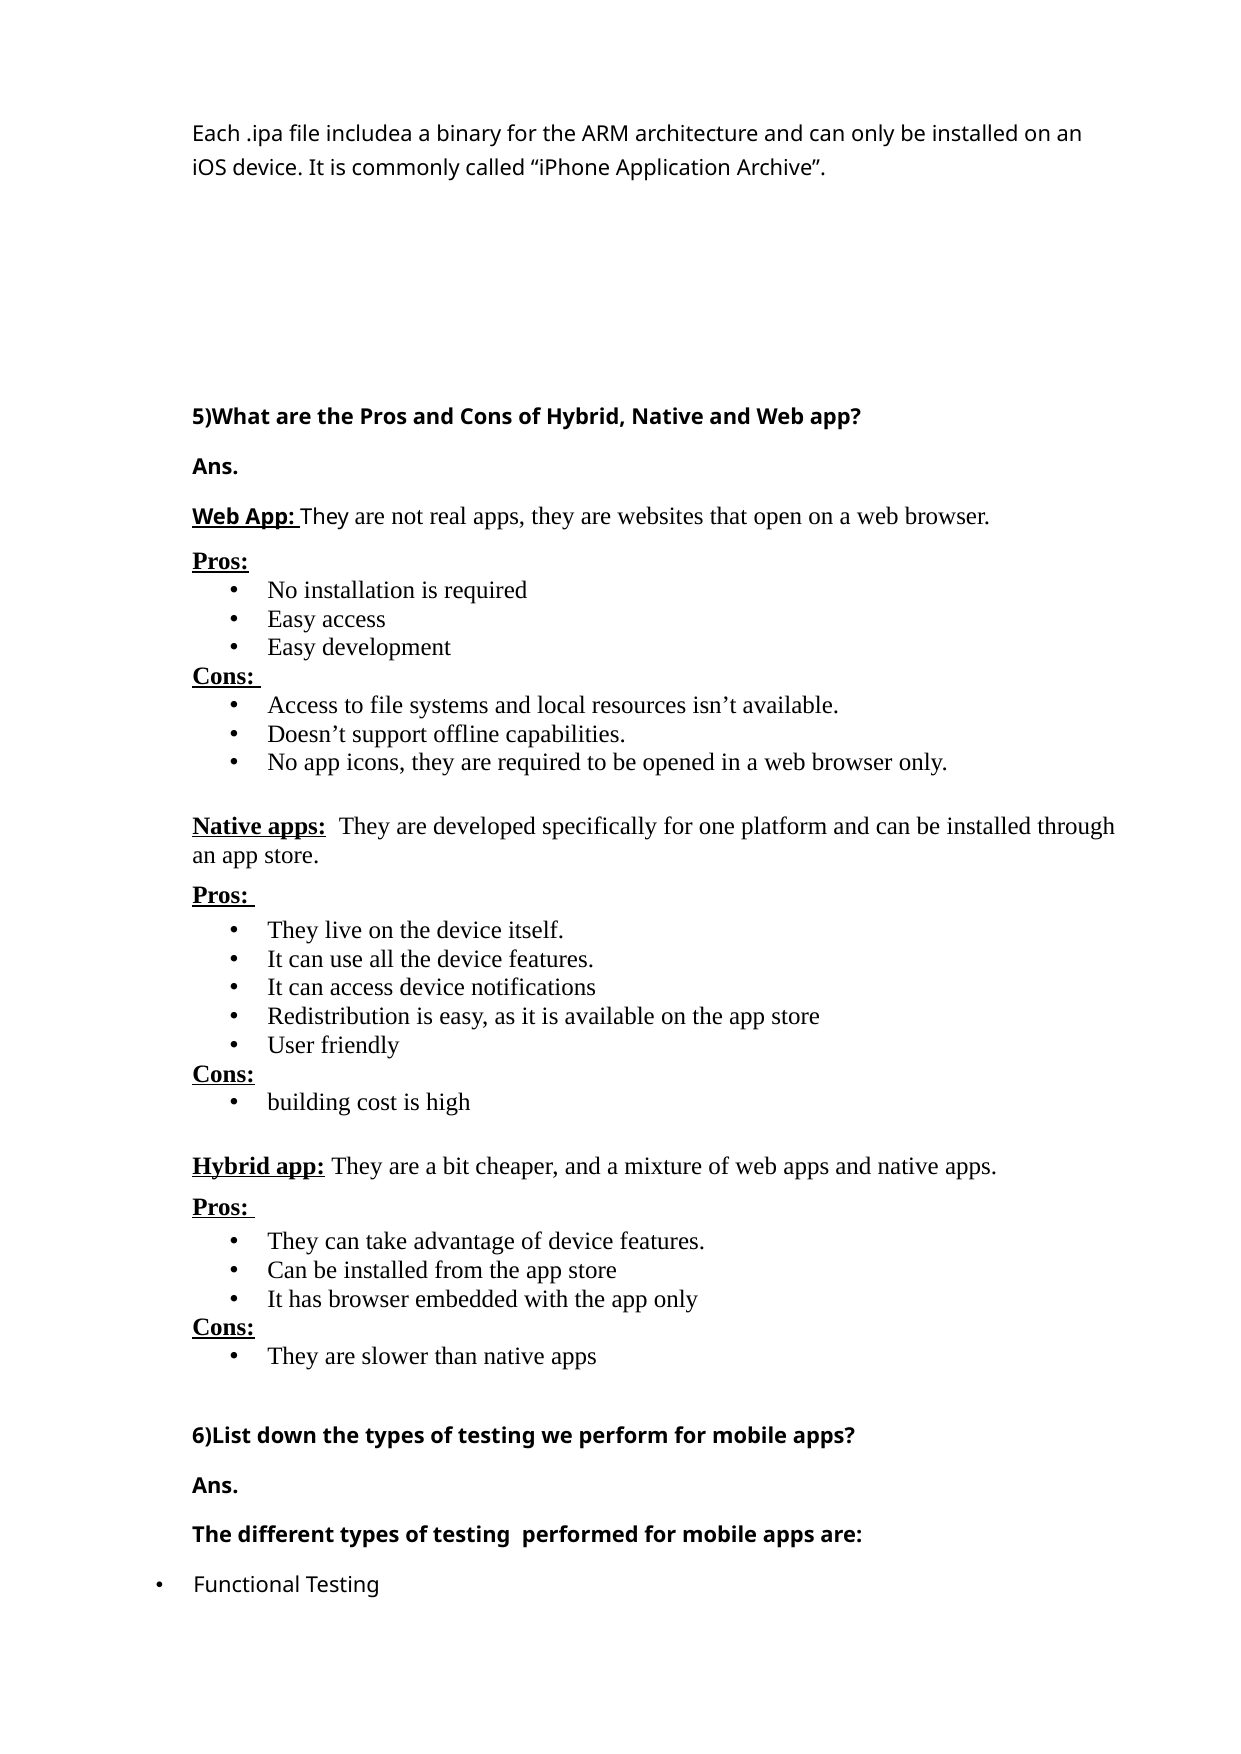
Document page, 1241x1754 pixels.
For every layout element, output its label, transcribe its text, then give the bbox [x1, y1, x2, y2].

list What are the Pros and Cons of Hybrid, Native and Web app? [118, 401, 1122, 431]
list Doesn’t support offline capabilities. [229, 719, 1122, 747]
list Ans. [118, 1469, 1122, 1499]
list List down the types of testing we perform for mobile apps? [118, 1420, 1122, 1449]
list Each .ipa file includea a binary for the ARM architecture and can only be installed on an iOS device. It is commonly called “iPhone Application Archive”. [118, 118, 1122, 182]
list Can be installed from the app store [229, 1255, 1122, 1284]
list Functional Testing [156, 1569, 1122, 1599]
list They live on the device itself. [229, 915, 1122, 944]
list Redistribution is easy, as it is available on the app store [229, 1001, 1122, 1030]
text Web App: They are not real apps, they are websites that open on a web browser. [118, 501, 1122, 531]
list No app icons, they are required to be opened in a web browser only. [229, 747, 1122, 776]
list It can access device notifications [229, 972, 1122, 1001]
list Easy development [229, 632, 1122, 661]
list They can take advantage of device features. [229, 1226, 1122, 1255]
text Ans. [118, 451, 1122, 481]
text Pros: [118, 880, 1122, 909]
text Native apps: They are developed specifically for one platform and can be installed through an app store. [118, 811, 1122, 868]
list No installation is required [229, 575, 1122, 604]
list User friendly [229, 1030, 1122, 1059]
list Access to file systems and local resources isn’t available. [229, 690, 1122, 719]
list They are slower than native apps [229, 1341, 1122, 1370]
text Cons: [118, 1312, 1122, 1341]
text Pros: [118, 546, 1122, 575]
list It can use all the device features. [229, 944, 1122, 972]
list building cost is high [229, 1087, 1122, 1116]
list The different types of testing performed for mobile apps are: [118, 1519, 1122, 1549]
text Cons: [118, 661, 1122, 690]
text Pros: [118, 1192, 1122, 1220]
list Easy access [229, 604, 1122, 632]
text Hybrid app: They are a bit cheaper, and a mixture of web apps and native apps. [118, 1151, 1122, 1180]
text Cons: [118, 1059, 1122, 1087]
list It has browser embedded with the app only [229, 1284, 1122, 1312]
